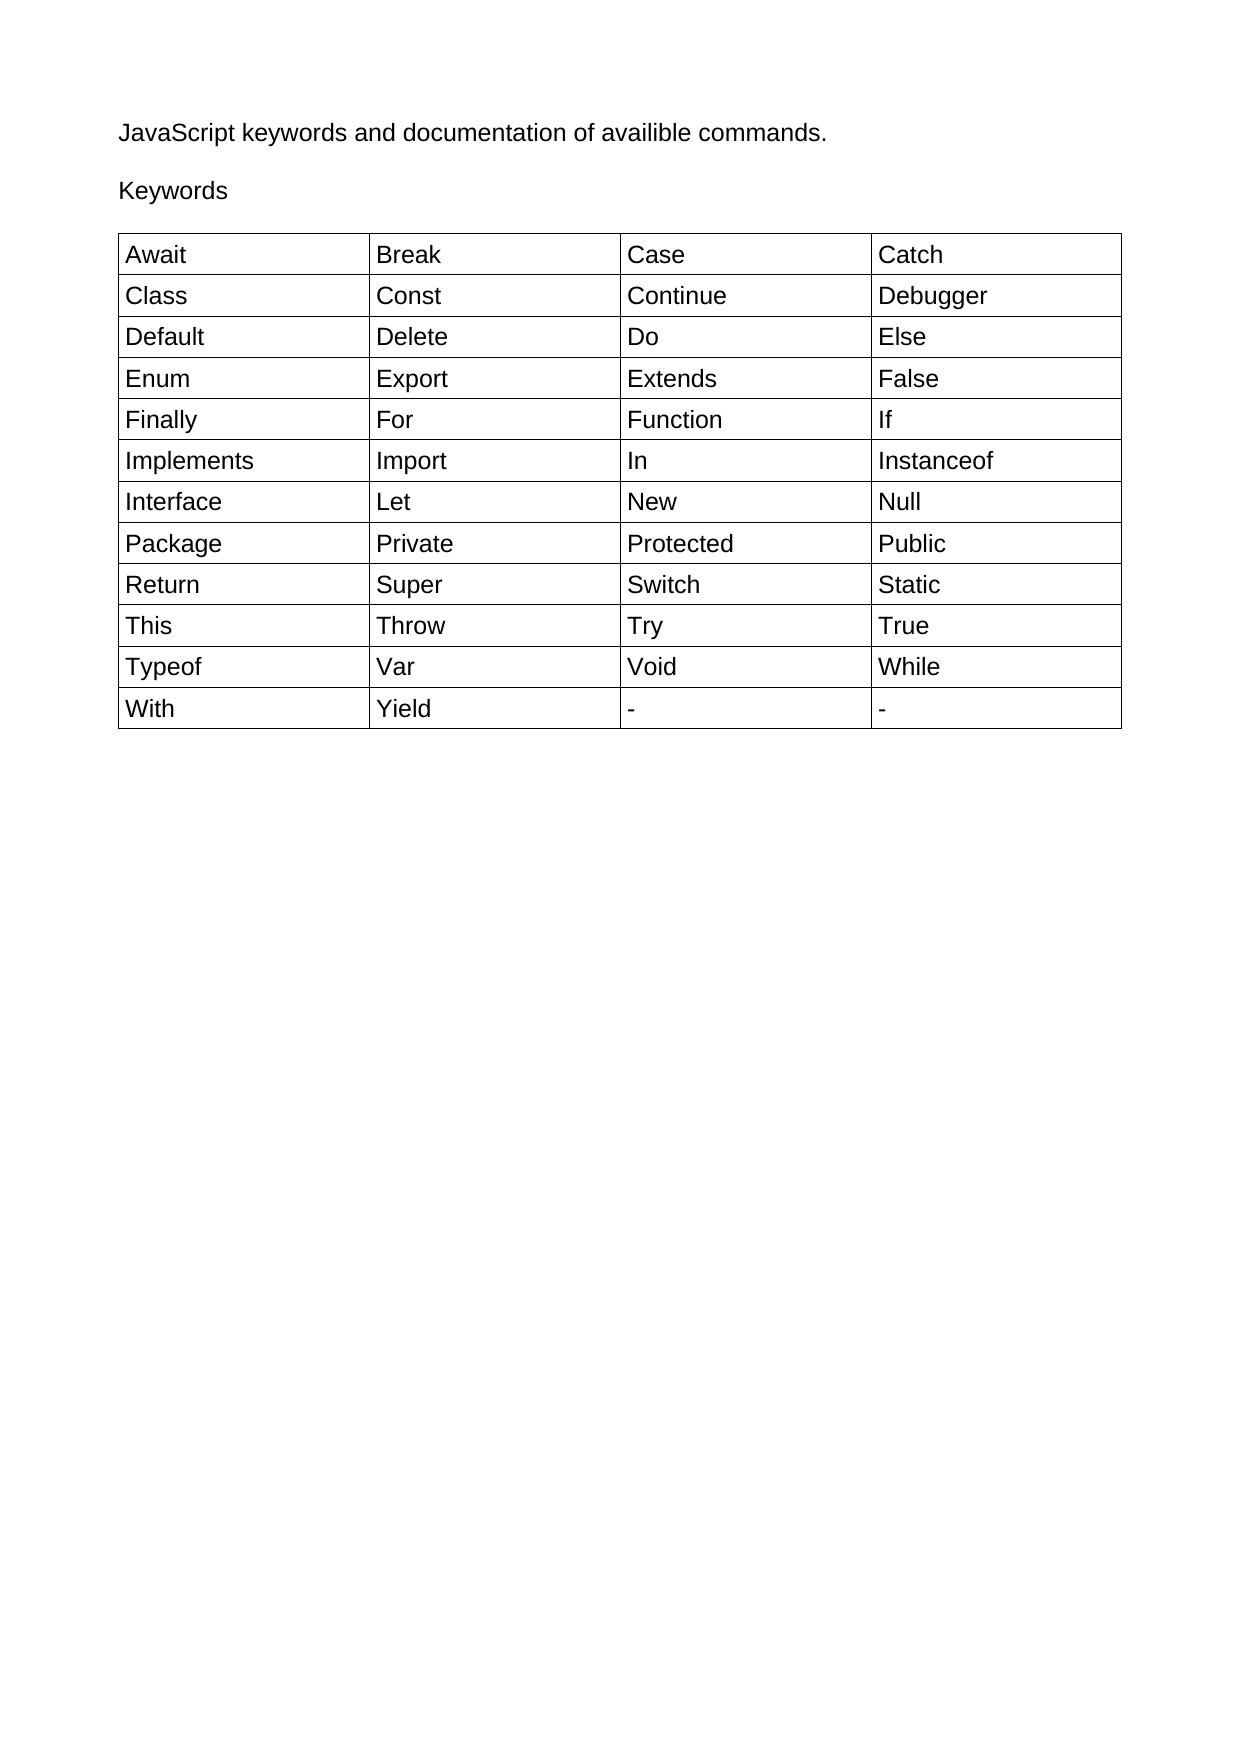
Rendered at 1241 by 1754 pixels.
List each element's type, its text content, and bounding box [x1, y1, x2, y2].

table_cell Void [621, 647, 871, 687]
table_cell Private [370, 523, 620, 563]
table_cell With [119, 688, 369, 728]
table_cell Throw [370, 605, 620, 646]
table_cell Do [621, 317, 871, 357]
table_cell Function [621, 399, 871, 439]
table_cell This [119, 605, 369, 646]
table_cell Interface [119, 482, 369, 522]
table_cell Protected [621, 523, 871, 563]
table_cell Switch [621, 564, 871, 604]
text Keywords [118, 176, 1122, 204]
table_cell Delete [370, 317, 620, 357]
table_cell Export [370, 358, 620, 398]
table_cell While [872, 647, 1121, 687]
table_cell Return [119, 564, 369, 604]
table_cell Public [872, 523, 1121, 563]
table_header Case [621, 234, 871, 274]
table_header Await [119, 234, 369, 274]
table_cell True [872, 605, 1121, 646]
table_cell In [621, 440, 871, 481]
table_cell New [621, 482, 871, 522]
table_cell - [872, 688, 1121, 728]
table_cell If [872, 399, 1121, 439]
table_cell Extends [621, 358, 871, 398]
table_cell For [370, 399, 620, 439]
table_header Break [370, 234, 620, 274]
table_cell Else [872, 317, 1121, 357]
table_cell False [872, 358, 1121, 398]
table_cell Class [119, 275, 369, 316]
table_cell Debugger [872, 275, 1121, 316]
table_cell Super [370, 564, 620, 604]
table_cell Package [119, 523, 369, 563]
table_cell Try [621, 605, 871, 646]
table_cell Import [370, 440, 620, 481]
table_cell Yield [370, 688, 620, 728]
table_cell Implements [119, 440, 369, 481]
table_cell Static [872, 564, 1121, 604]
table_cell Let [370, 482, 620, 522]
table_cell Null [872, 482, 1121, 522]
table_cell Const [370, 275, 620, 316]
table_cell Var [370, 647, 620, 687]
table_cell Instanceof [872, 440, 1121, 481]
table_cell Typeof [119, 647, 369, 687]
table_header Catch [872, 234, 1121, 274]
table_cell Default [119, 317, 369, 357]
table_cell - [621, 688, 871, 728]
text JavaScript keywords and documentation of availible commands. [118, 118, 1122, 147]
table_cell Finally [119, 399, 369, 439]
table_cell Enum [119, 358, 369, 398]
table_cell Continue [621, 275, 871, 316]
